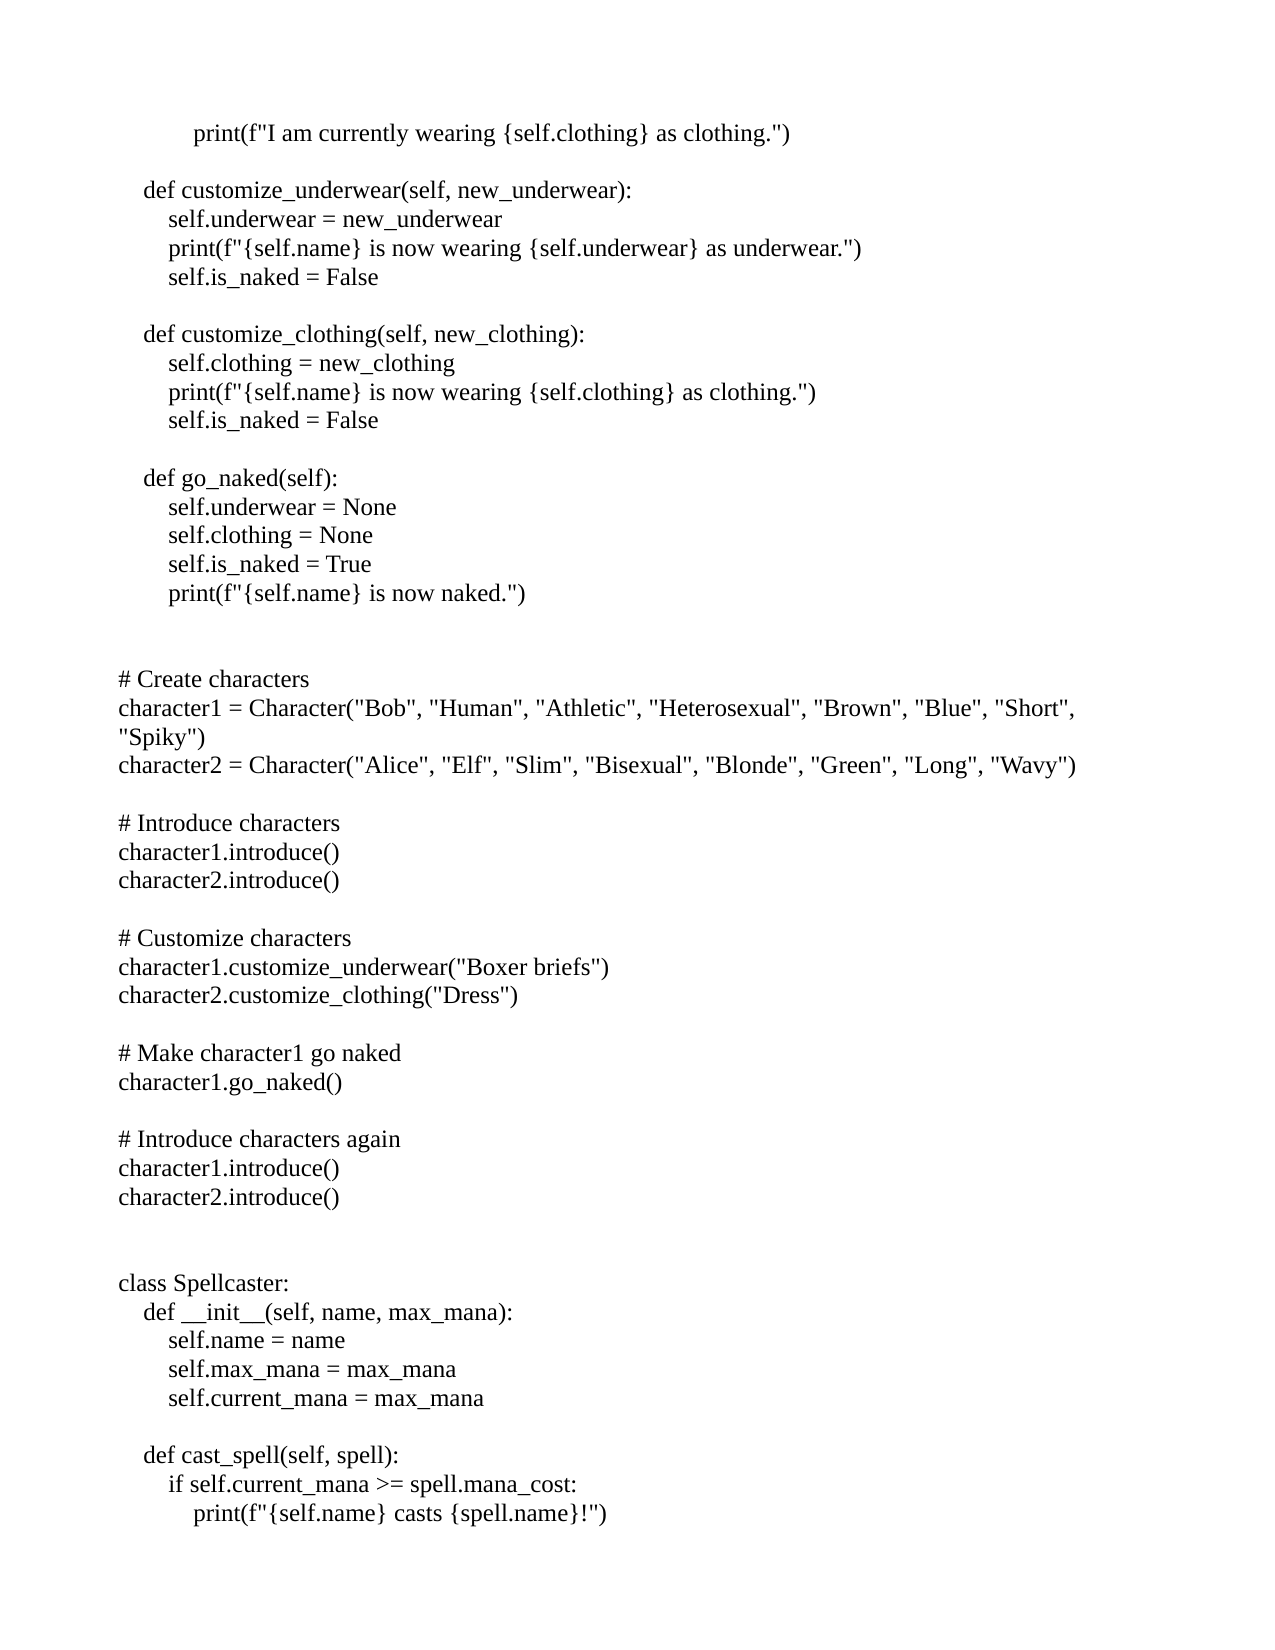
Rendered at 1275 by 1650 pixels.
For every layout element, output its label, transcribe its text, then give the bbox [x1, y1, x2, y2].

text print(f"{self.name} casts {spell.name}!") [118, 1498, 1157, 1527]
text def go_naked(self): [118, 463, 1157, 492]
text self.is_naked = True [118, 549, 1157, 578]
text self.current_mana = max_mana [118, 1383, 1157, 1412]
text if self.current_mana >= spell.mana_cost: [118, 1469, 1157, 1498]
text self.is_naked = False [118, 406, 1157, 434]
text def customize_clothing(self, new_clothing): [118, 319, 1157, 348]
text self.is_naked = False [118, 262, 1157, 291]
text character1 = Character("Bob", "Human", "Athletic", "Heterosexual", "Brown", "Blue", "Short", "Spiky") [118, 693, 1157, 751]
text # Create characters [118, 664, 1157, 693]
text def __init__(self, name, max_mana): [118, 1297, 1157, 1326]
text character1.introduce() [118, 1153, 1157, 1182]
text character1.customize_underwear("Boxer briefs") [118, 952, 1157, 981]
text character2.customize_clothing("Dress") [118, 981, 1157, 1009]
text self.max_mana = max_mana [118, 1354, 1157, 1383]
text self.underwear = None [118, 492, 1157, 521]
text print(f"{self.name} is now wearing {self.clothing} as clothing.") [118, 377, 1157, 406]
text # Introduce characters [118, 808, 1157, 837]
text character2 = Character("Alice", "Elf", "Slim", "Bisexual", "Blonde", "Green", "Long", "Wavy") [118, 751, 1157, 779]
text self.clothing = new_clothing [118, 348, 1157, 377]
text print(f"I am currently wearing {self.clothing} as clothing.") [118, 118, 1157, 147]
text # Introduce characters again [118, 1124, 1157, 1153]
text # Customize characters [118, 923, 1157, 952]
text self.underwear = new_underwear [118, 204, 1157, 233]
text character1.go_naked() [118, 1067, 1157, 1096]
text print(f"{self.name} is now naked.") [118, 578, 1157, 607]
text self.clothing = None [118, 521, 1157, 549]
text class Spellcaster: [118, 1268, 1157, 1297]
text character1.introduce() [118, 837, 1157, 866]
text print(f"{self.name} is now wearing {self.underwear} as underwear.") [118, 233, 1157, 262]
text def customize_underwear(self, new_underwear): [118, 176, 1157, 204]
text character2.introduce() [118, 866, 1157, 894]
text character2.introduce() [118, 1182, 1157, 1211]
text self.name = name [118, 1326, 1157, 1354]
text def cast_spell(self, spell): [118, 1441, 1157, 1469]
text # Make character1 go naked [118, 1038, 1157, 1067]
